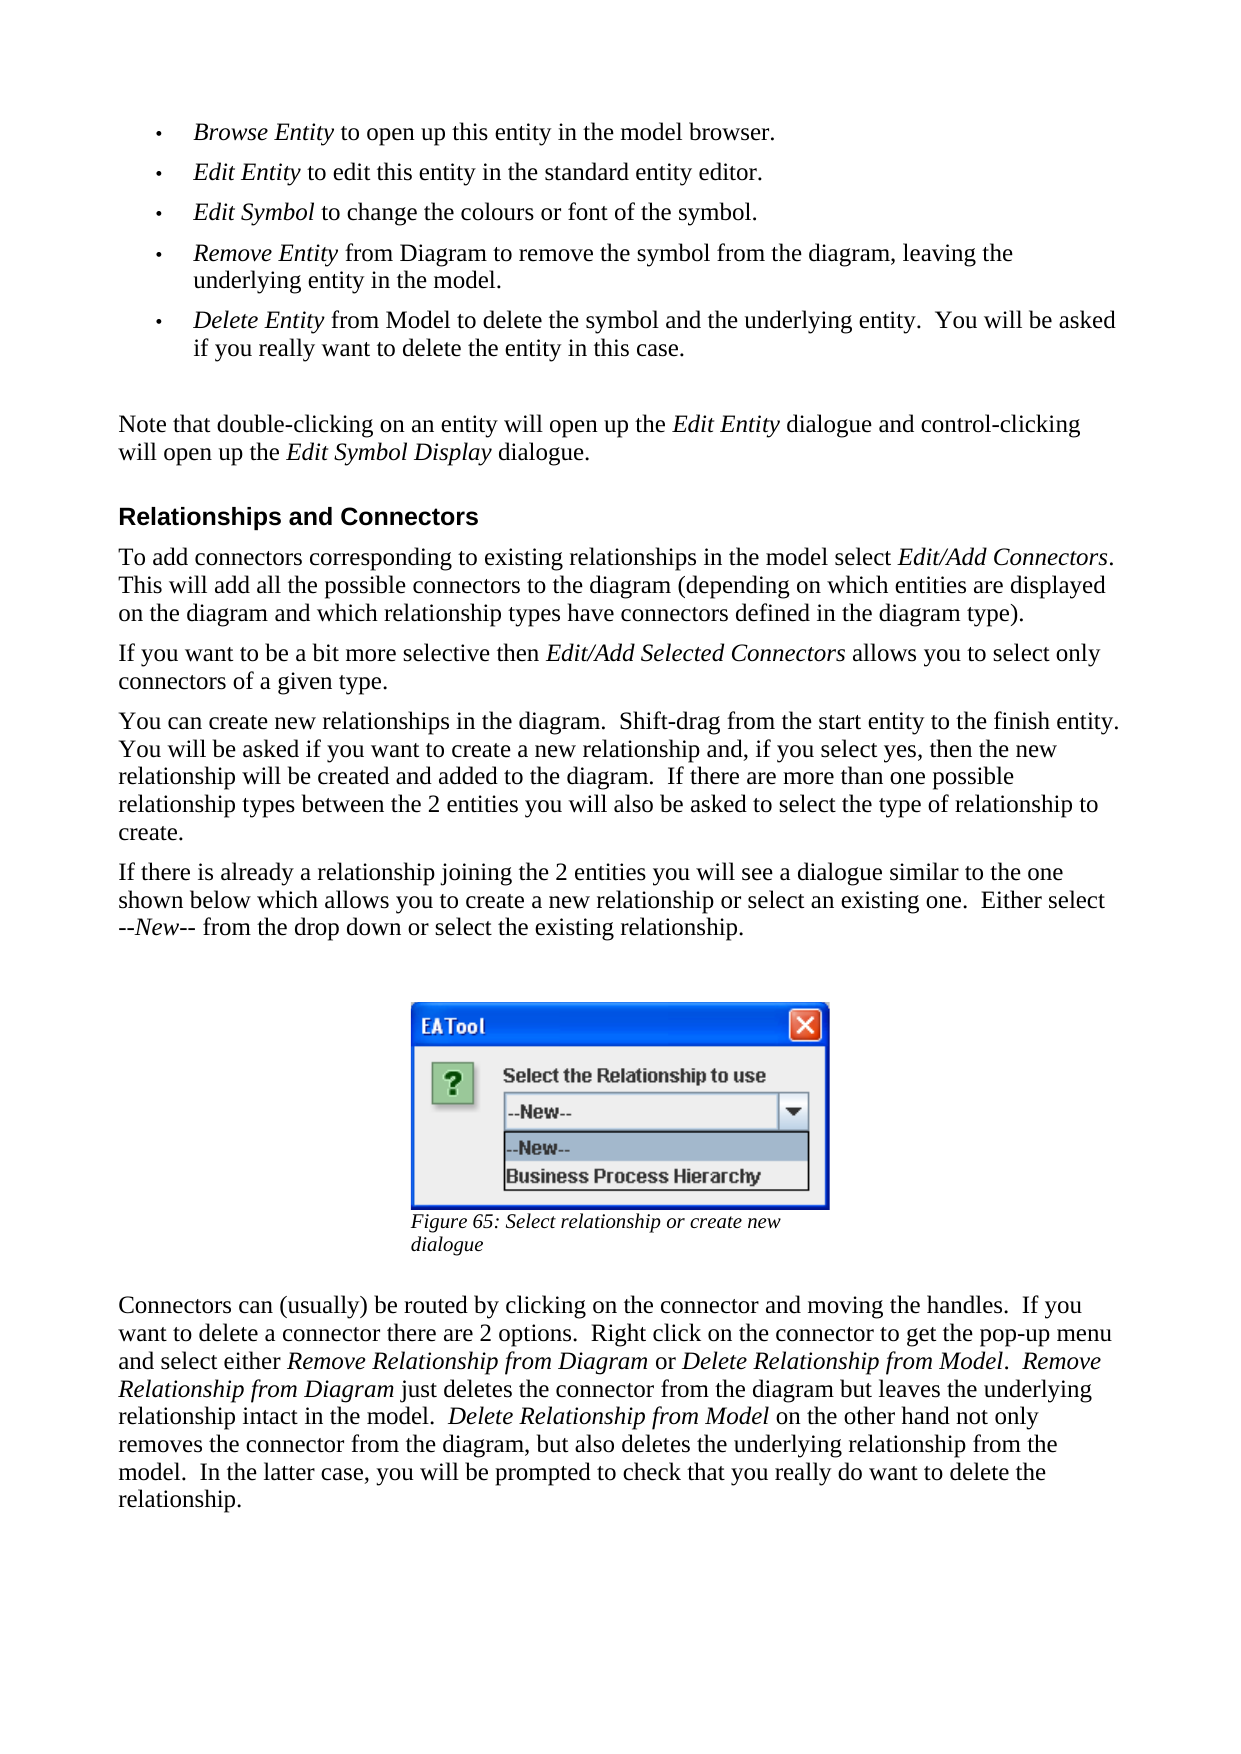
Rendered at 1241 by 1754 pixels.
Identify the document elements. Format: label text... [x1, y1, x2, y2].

text Note that double-clicking on an entity will open up the Edit Entity dialogue and control-clicking will open up the Edit Symbol Display dialogue. [118, 410, 1122, 466]
text You can create new relationships in the diagram. Shift-drag from the start entity to the finish entity. You will be asked if you want to create a new relationship and, if you select yes, then the new relationship will be created and added to the diagram. If there are more than one possible relationship types between the 2 entities you will also be asked to select the type of relationship to create. [118, 707, 1122, 846]
list Remove Entity from Diagram to remove the symbol from the diagram, leaving the underlying entity in the model. [156, 239, 1122, 294]
list Delete Entity from Model to delete the symbol and the underlying entity. You will be asked if you really want to delete the entity in this case. [156, 307, 1122, 362]
list Edit Entity to edit this entity in the standard entity editor. [156, 158, 1122, 186]
subtitle Relationships and Connectors [118, 503, 1122, 531]
text If you want to be a bit more selective then Edit/Add Selected Connectors allows you to select only connectors of a given type. [118, 639, 1122, 694]
text To add connectors corresponding to existing relationships in the model select Edit/Add Connectors. This will add all the possible connectors to the diagram (depending on which entities are displayed on the diagram and which relationship types have connectors defined in the diagram type). [118, 543, 1122, 627]
list Edit Symbol to change the colours or font of the symbol. [156, 198, 1122, 226]
text Figure 65: Select relationship or create new dialogue [411, 1210, 829, 1256]
list Browse Entity to open up this entity in the model browser. [156, 118, 1122, 146]
text Connectors can (usually) be routed by clicking on the connector and moving the handles. If you want to delete a connector there are 2 options. Right click on the connector to get the pop-up menu and select either Remove Relationship from Diagram or Delete Relationship from Model. Remove Relationship from Diagram just deletes the connector from the diagram but leaves the underlying relationship intact in the model. Delete Relationship from Model on the other hand not only removes the connector from the diagram, but also deletes the underlying relationship from the model. In the latter case, you will be prompted to check that you really do want to delete the relationship. [118, 1292, 1122, 1513]
text If there is already a relationship joining the 2 entities you will see a dialogue similar to the one shown below which allows you to create a new relationship or select an existing one. Either select --New-- from the drop down or select the existing relationship. [118, 858, 1122, 941]
picture [410, 1002, 830, 1210]
